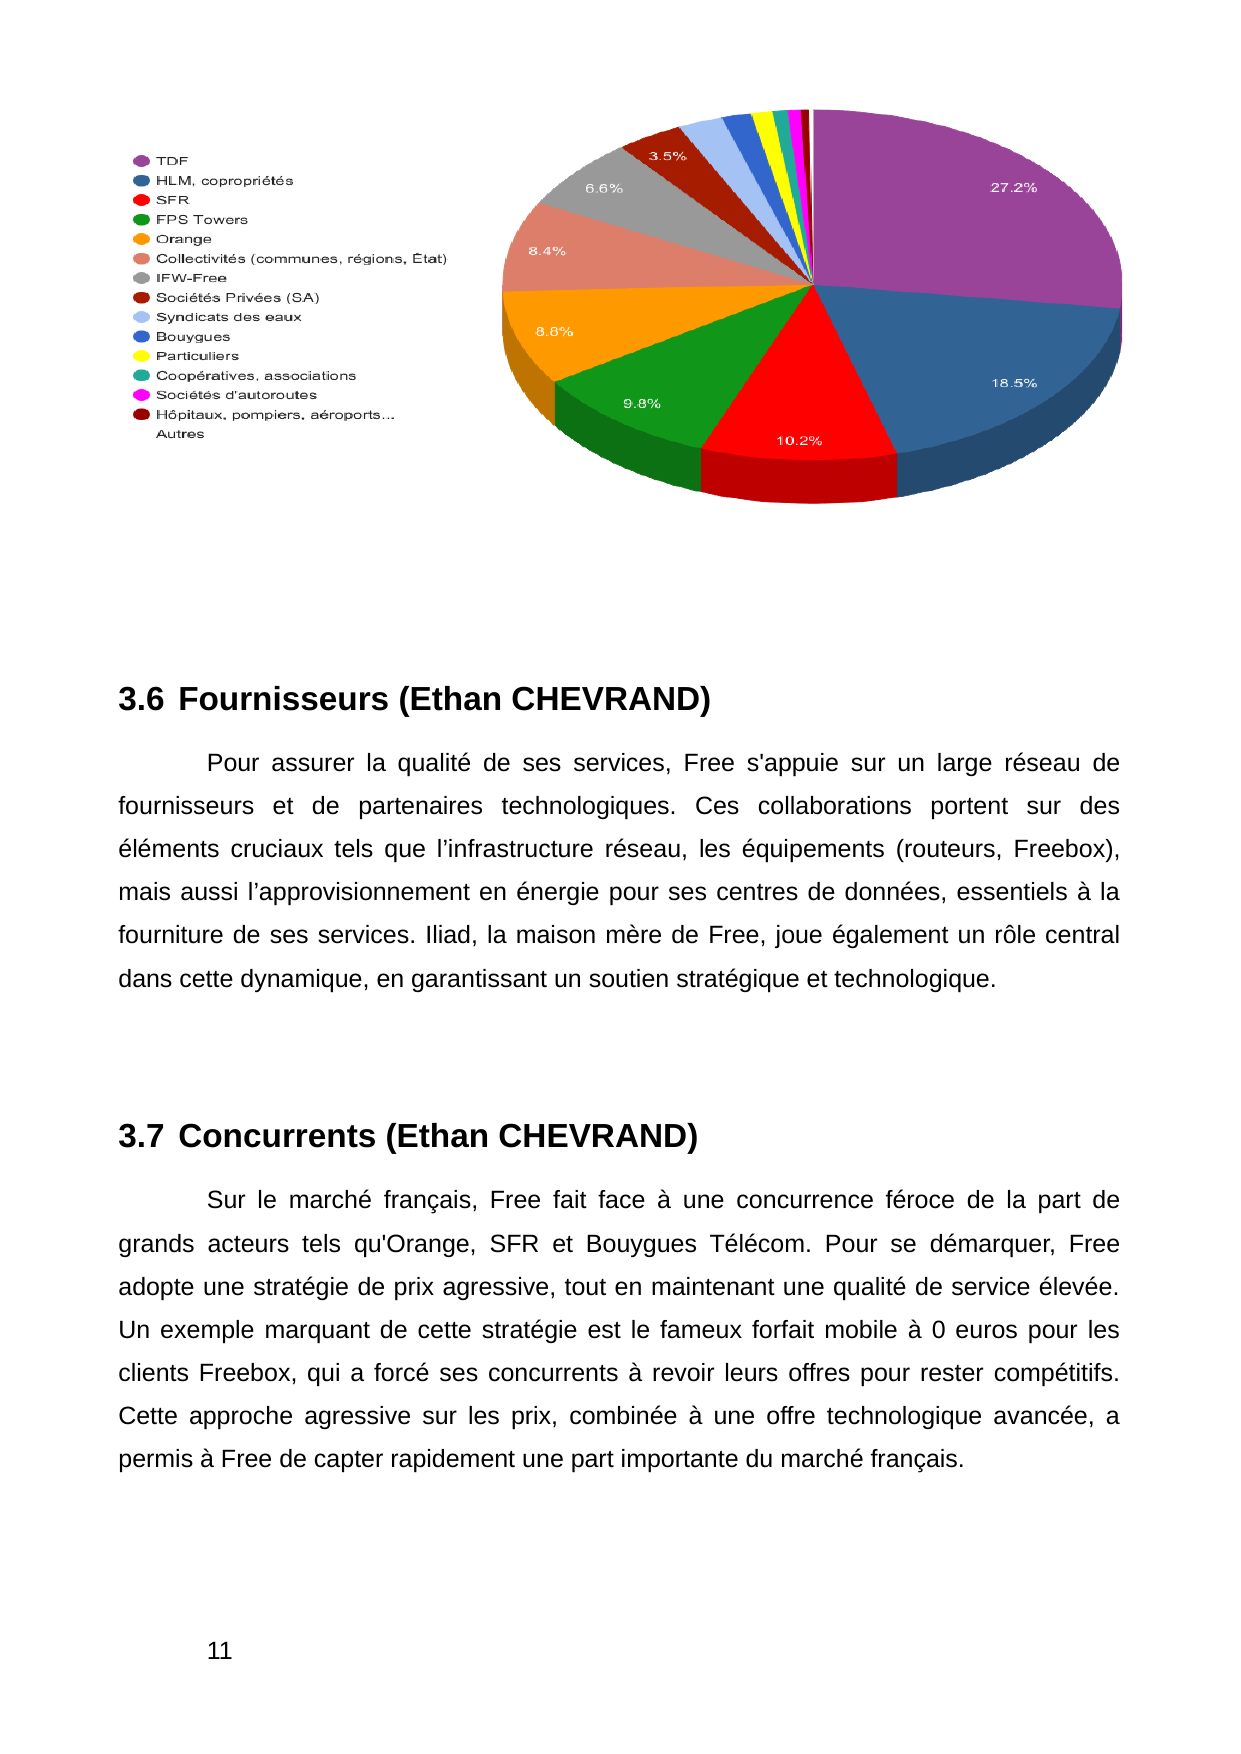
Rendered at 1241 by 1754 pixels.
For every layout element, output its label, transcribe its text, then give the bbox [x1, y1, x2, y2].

subtitle Concurrents (Ethan CHEVRAND) [118, 1116, 1122, 1154]
text Sur le marché français, Free fait face à une concurrence féroce de la part de grands acteurs tels qu'Orange, SFR et Bouygues Télécom. Pour se démarquer, Free adopte une stratégie de prix agressive, tout en maintenant une qualité de service élevée. Un exemple marquant de cette stratégie est le fameux forfait mobile à 0 euros pour les clients Freebox, qui a forcé ses concurrents à revoir leurs offres pour rester compétitifs. Cette approche agressive sur les prix, combinée à une offre technologique avancée, a permis à Free de capter rapidement une part importante du marché français. [118, 1185, 1122, 1473]
text Pour assurer la qualité de ses services, Free s'appuie sur un large réseau de fournisseurs et de partenaires technologiques. Ces collaborations portent sur des éléments cruciaux tels que l’infrastructure réseau, les équipements (routeurs, Freebox), mais aussi l’approvisionnement en énergie pour ses centres de données, essentiels à la fourniture de ses services. Iliad, la maison mère de Free, joue également un rôle central dans cette dynamique, en garantissant un soutien stratégique et technologique. [118, 748, 1122, 992]
subtitle Fournisseurs (Ethan CHEVRAND) [118, 679, 1122, 717]
